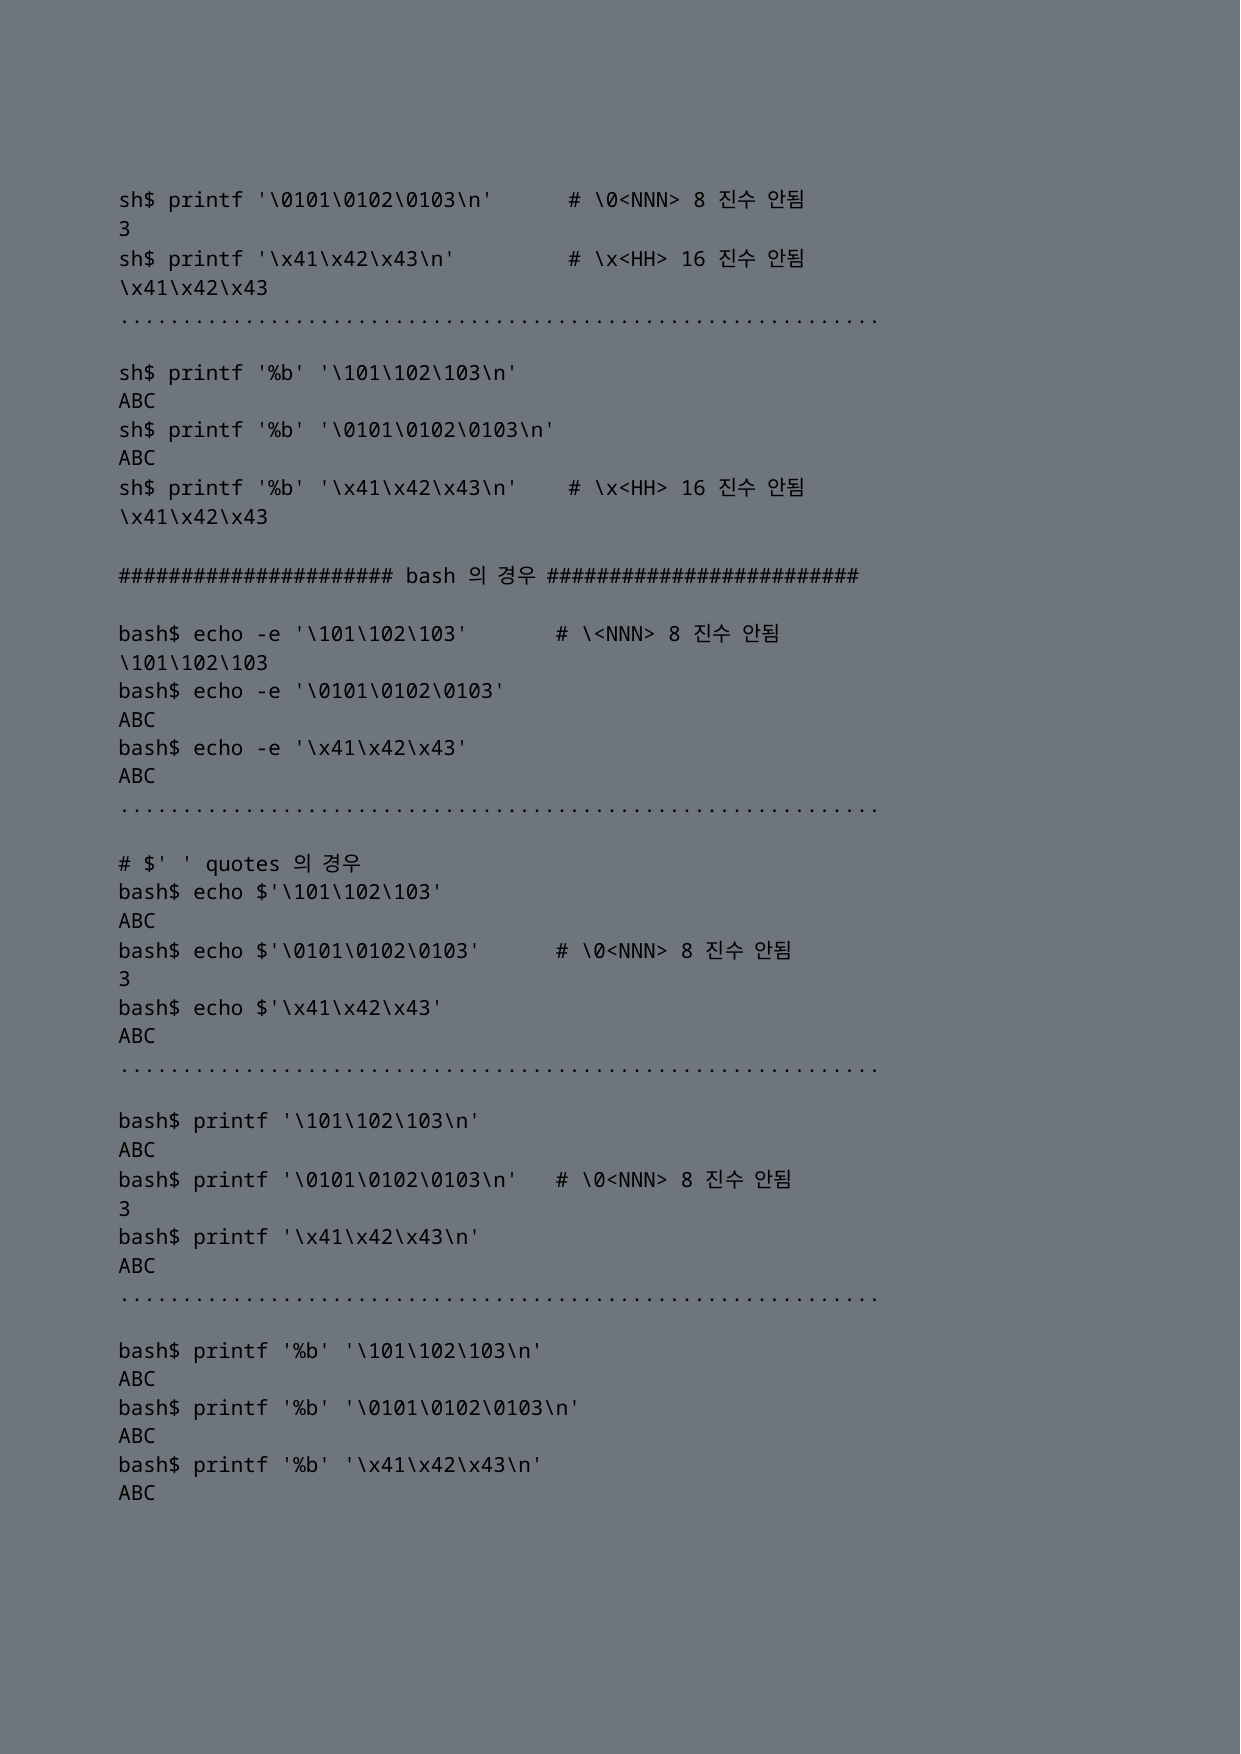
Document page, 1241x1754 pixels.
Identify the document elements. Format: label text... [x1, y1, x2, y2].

text bash$ echo -e '\101\102\103' # \<NNN> 8 진수 안됨 [118, 618, 1122, 648]
text ABC [118, 1021, 1122, 1050]
text sh$ printf '%b' '\101\102\103\n' [118, 358, 1122, 386]
text \x41\x42\x43 [118, 273, 1122, 301]
text sh$ printf '%b' '\0101\0102\0103\n' [118, 415, 1122, 443]
text bash$ echo -e '\0101\0102\0103' [118, 676, 1122, 705]
text 3 [118, 1194, 1122, 1222]
text ............................................................. [118, 301, 1122, 329]
text sh$ printf '\x41\x42\x43\n' # \x<HH> 16 진수 안됨 [118, 242, 1122, 273]
text \101\102\103 [118, 648, 1122, 676]
text ###################### bash 의 경우 ######################### [118, 559, 1122, 589]
text bash$ echo $'\x41\x42\x43' [118, 993, 1122, 1021]
text ABC [118, 386, 1122, 415]
text # $' ' quotes 의 경우 [118, 847, 1122, 877]
text bash$ printf '\x41\x42\x43\n' [118, 1222, 1122, 1251]
text ABC [118, 1478, 1122, 1507]
text sh$ printf '\0101\0102\0103\n' # \0<NNN> 8 진수 안됨 [118, 183, 1122, 214]
text bash$ echo $'\0101\0102\0103' # \0<NNN> 8 진수 안됨 [118, 934, 1122, 964]
text bash$ printf '%b' '\0101\0102\0103\n' [118, 1393, 1122, 1421]
text ABC [118, 705, 1122, 733]
text ABC [118, 1364, 1122, 1393]
text ............................................................. [118, 1279, 1122, 1308]
text ABC [118, 906, 1122, 934]
text bash$ printf '%b' '\x41\x42\x43\n' [118, 1450, 1122, 1478]
text bash$ printf '\101\102\103\n' [118, 1107, 1122, 1135]
text ABC [118, 1421, 1122, 1450]
text bash$ printf '\0101\0102\0103\n' # \0<NNN> 8 진수 안됨 [118, 1163, 1122, 1194]
text bash$ echo -e '\x41\x42\x43' [118, 733, 1122, 762]
text \x41\x42\x43 [118, 502, 1122, 530]
text 3 [118, 964, 1122, 993]
text 3 [118, 214, 1122, 242]
text bash$ printf '%b' '\101\102\103\n' [118, 1336, 1122, 1364]
text ABC [118, 443, 1122, 472]
text ABC [118, 762, 1122, 790]
text ABC [118, 1251, 1122, 1279]
text ABC [118, 1135, 1122, 1163]
text ............................................................. [118, 1050, 1122, 1078]
text sh$ printf '%b' '\x41\x42\x43\n' # \x<HH> 16 진수 안됨 [118, 472, 1122, 502]
text bash$ echo $'\101\102\103' [118, 877, 1122, 906]
text ............................................................. [118, 790, 1122, 818]
